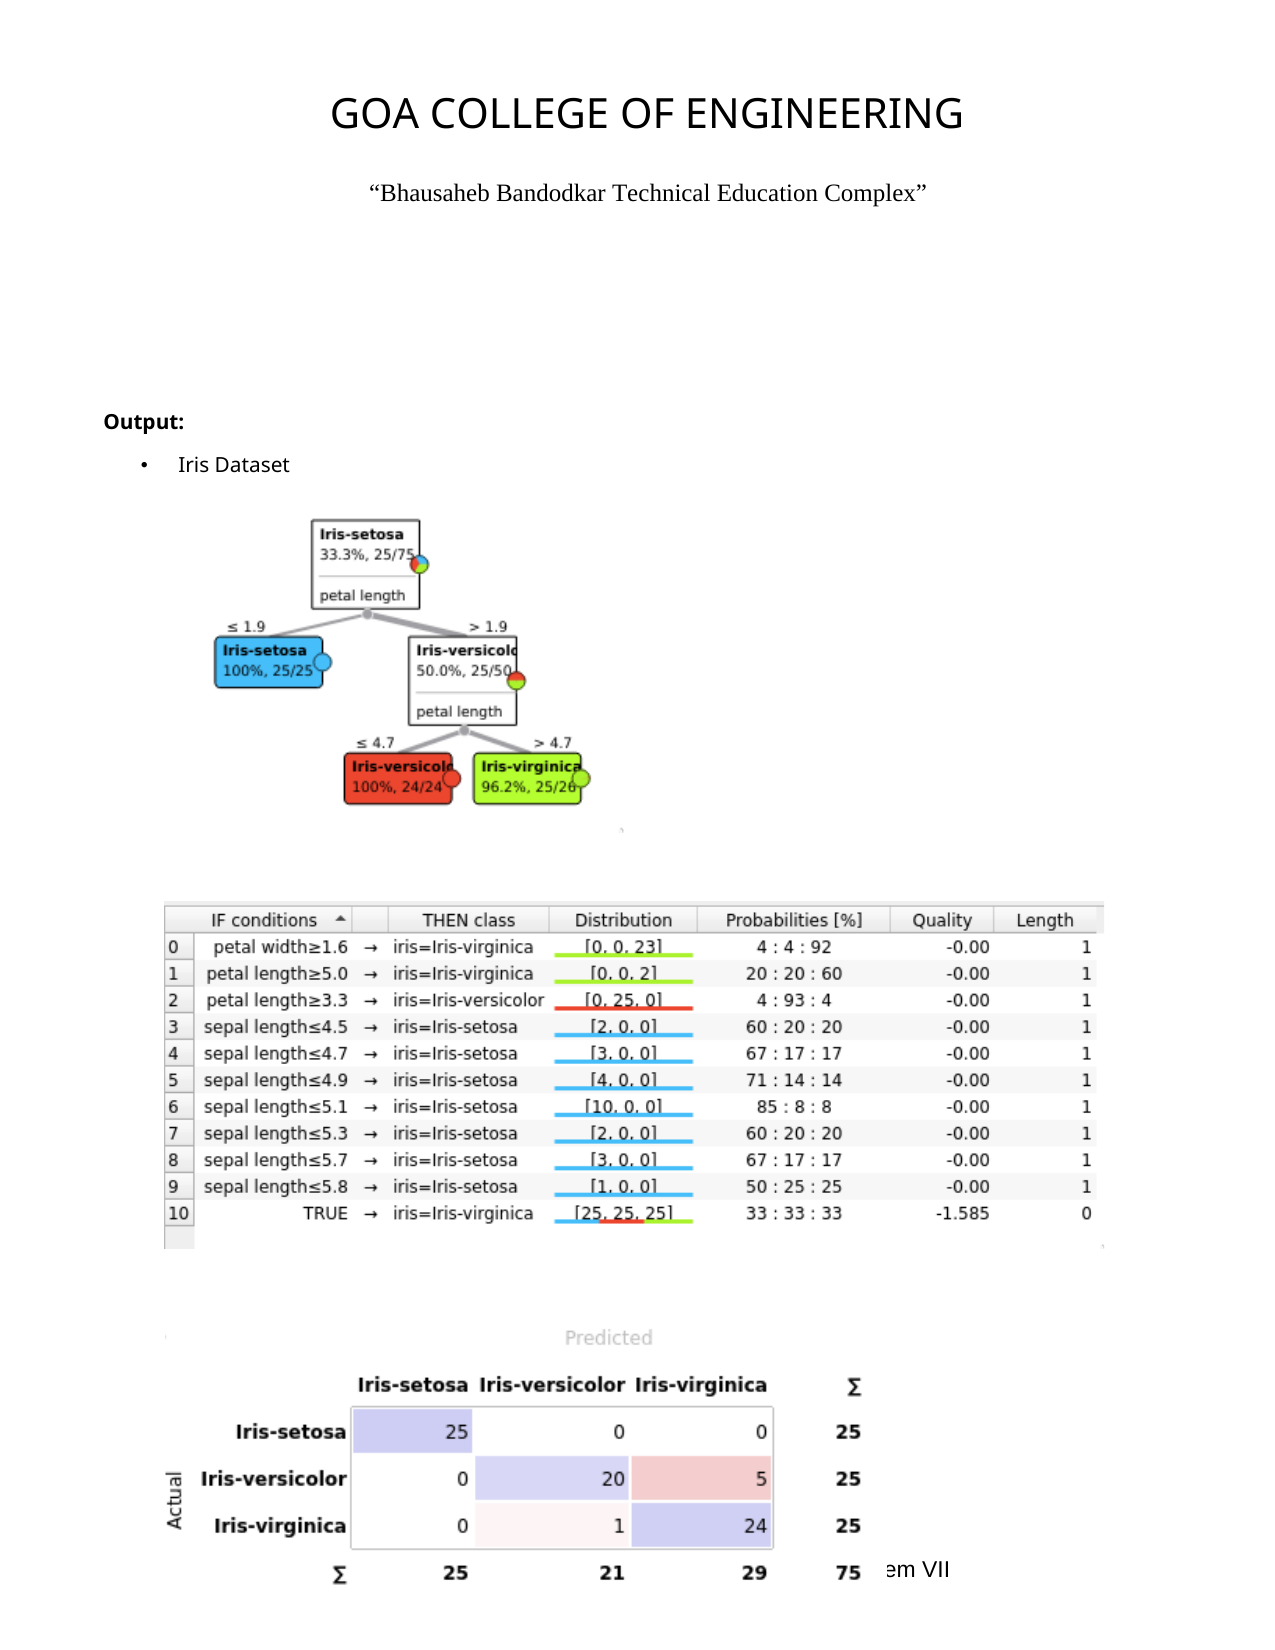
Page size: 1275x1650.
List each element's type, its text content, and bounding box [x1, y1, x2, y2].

picture [164, 901, 1105, 1249]
picture [164, 494, 624, 833]
text Output: [103, 407, 1191, 436]
picture [165, 1320, 887, 1638]
list Iris Dataset [141, 450, 1191, 479]
